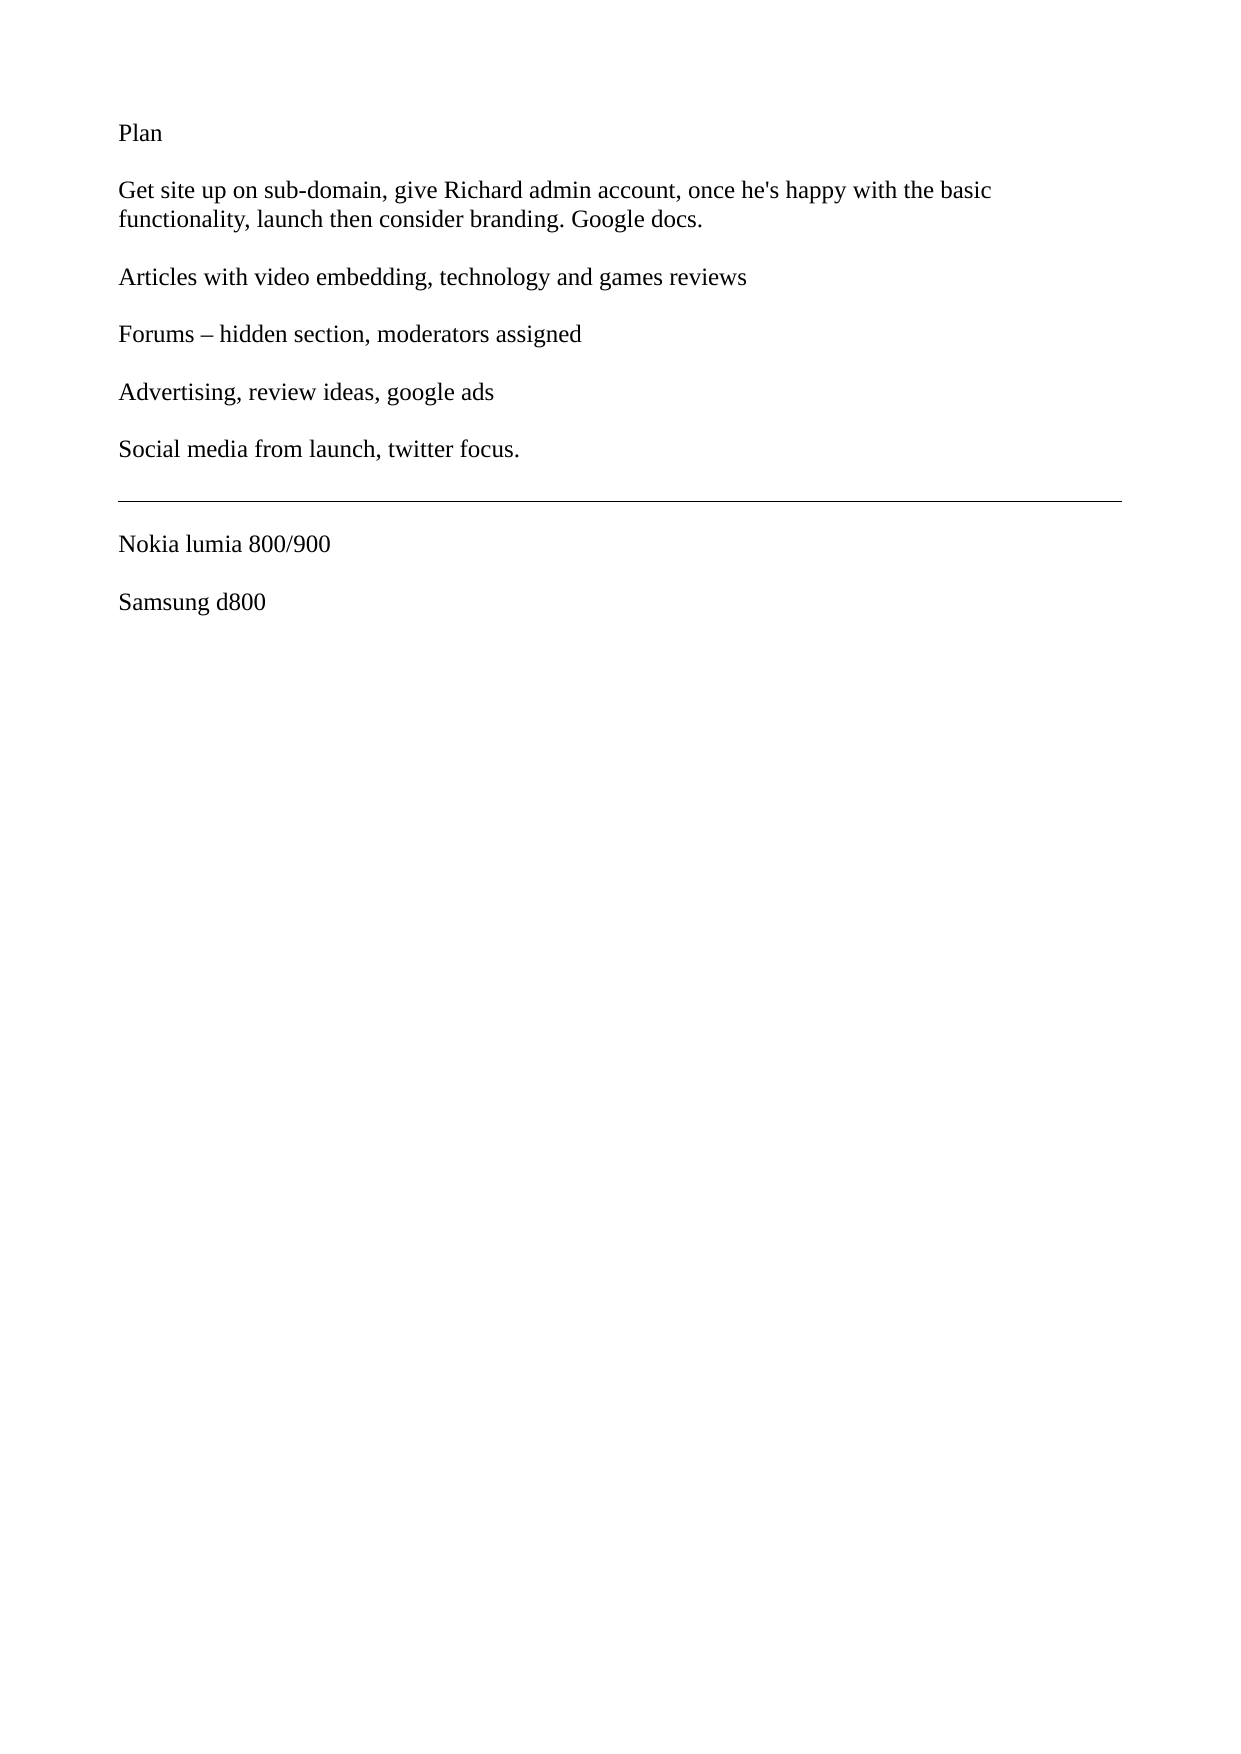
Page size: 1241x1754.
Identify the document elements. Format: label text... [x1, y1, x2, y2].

text Articles with video embedding, technology and games reviews [118, 262, 1122, 291]
text Advertising, review ideas, google ads [118, 377, 1122, 406]
text Samsung d800 [118, 587, 1122, 616]
text Forums – hidden section, moderators assigned [118, 319, 1122, 348]
text Get site up on sub-domain, give Richard admin account, once he's happy with the basic functionality, launch then consider branding. Google docs. [118, 176, 1122, 233]
text Nokia lumia 800/900 [118, 529, 1122, 558]
text Plan [118, 118, 1122, 147]
text Social media from launch, twitter focus. [118, 434, 1122, 463]
